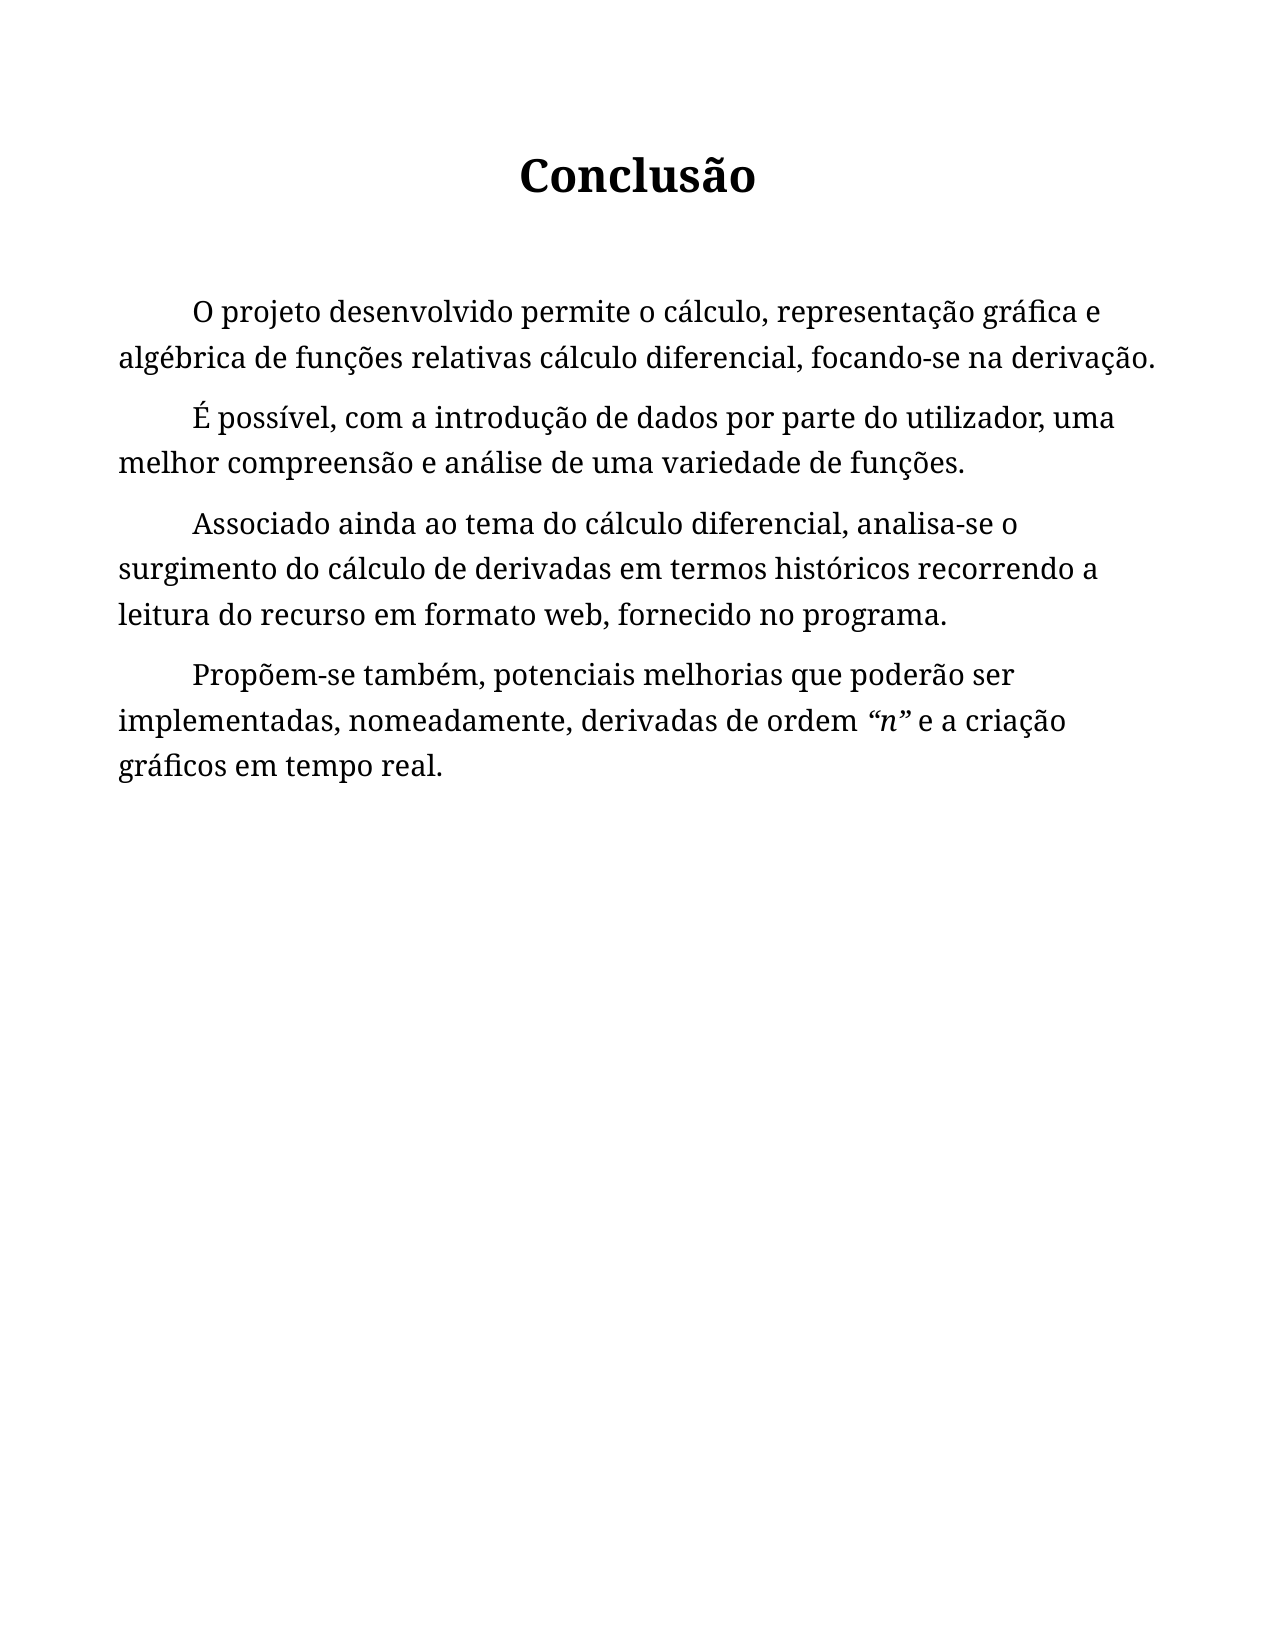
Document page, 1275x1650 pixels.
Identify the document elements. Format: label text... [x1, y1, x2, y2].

subtitle É possível, com a introdução de dados por parte do utilizador, uma melhor compreensão e análise de uma variedade de funções. [118, 397, 1157, 482]
subtitle O projeto desenvolvido permite o cálculo, representação gráfica e algébrica de funções relativas cálculo diferencial, focando-se na derivação. [118, 291, 1157, 377]
subtitle Propõem-se também, potenciais melhorias que poderão ser implementadas, nomeadamente, derivadas de ordem “n” e a criação gráficos em tempo real. [118, 654, 1157, 785]
subtitle Conclusão [118, 143, 1157, 206]
subtitle Associado ainda ao tema do cálculo diferencial, analisa-se o surgimento do cálculo de derivadas em termos históricos recorrendo a leitura do recurso em formato web, fornecido no programa. [118, 503, 1157, 634]
